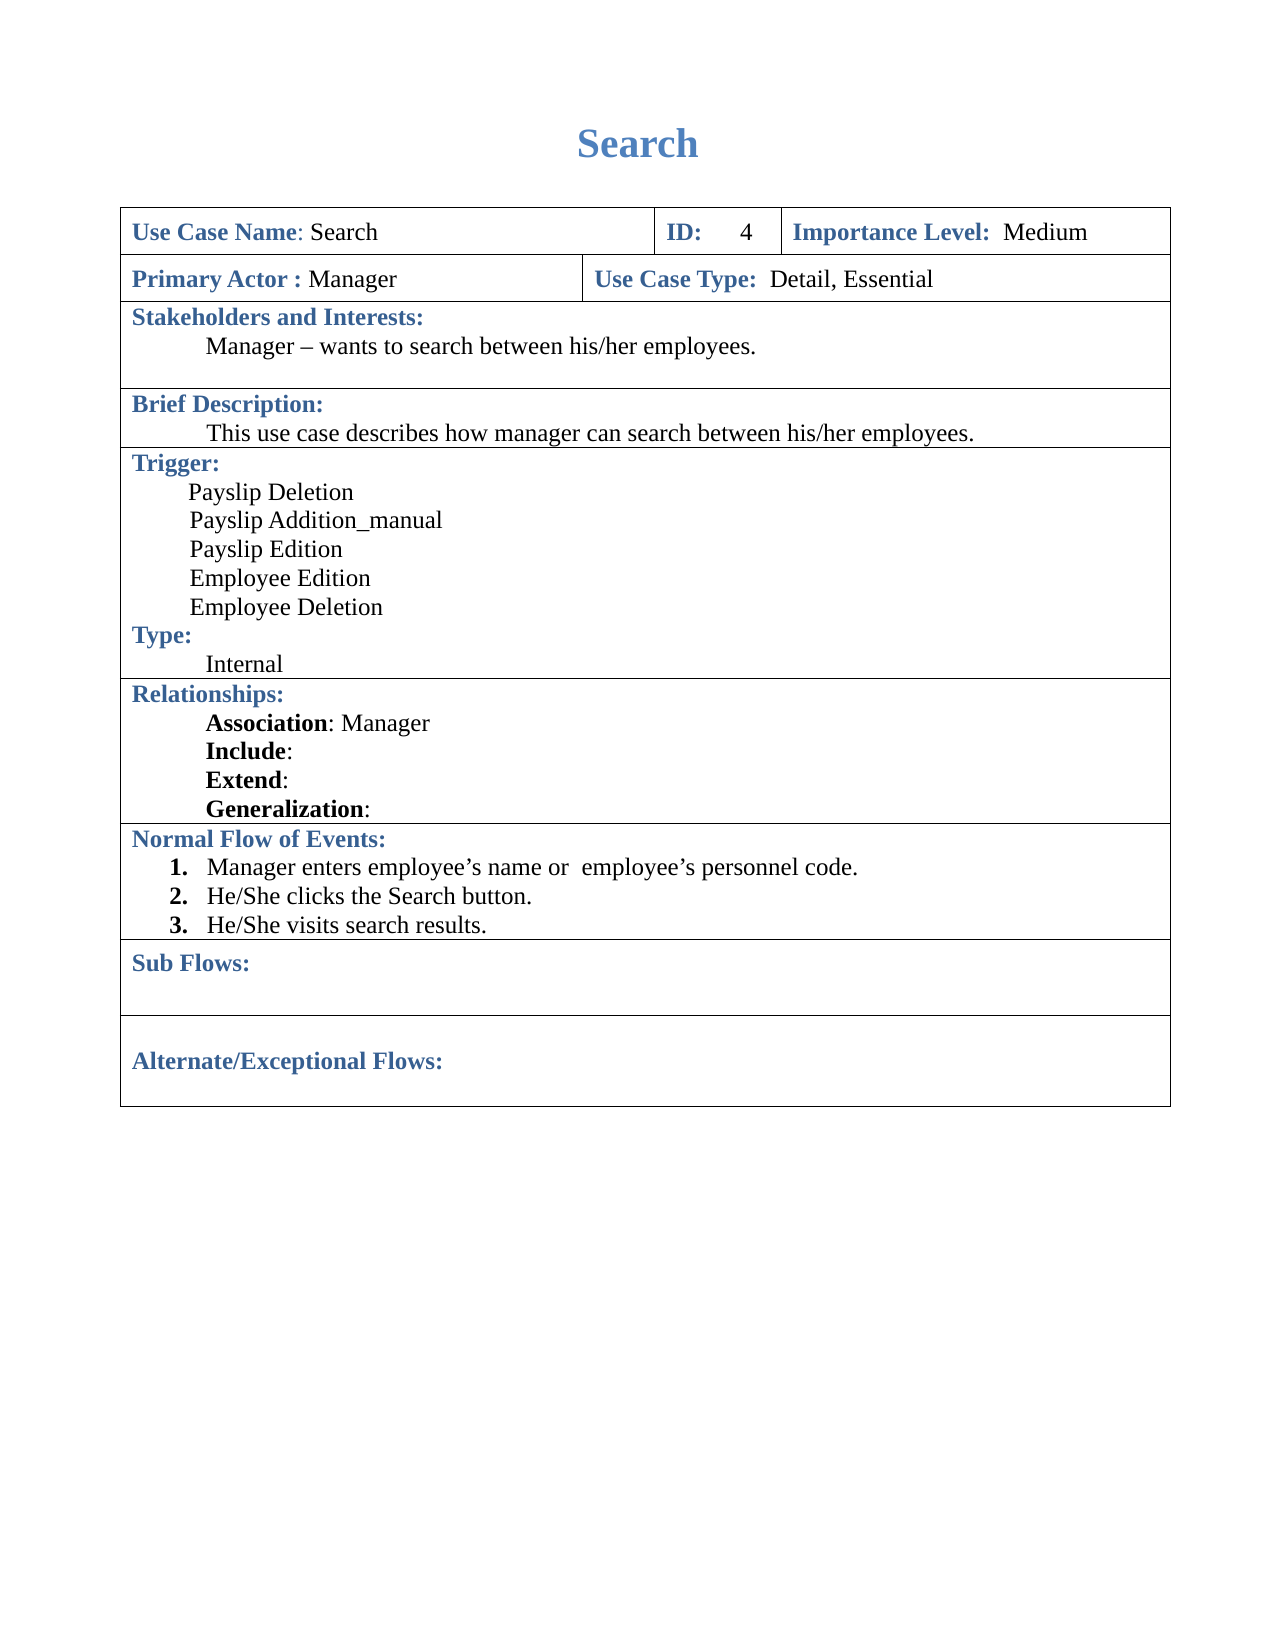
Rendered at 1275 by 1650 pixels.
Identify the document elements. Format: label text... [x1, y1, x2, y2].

table_cell Brief Description: This use case describes how manager can search between his/her employees. [121, 389, 1170, 447]
table_header ID: 4 [655, 208, 781, 254]
table_cell Stakeholders and Interests: Manager – wants to search between his/her employees. [121, 302, 1170, 388]
title Search [118, 118, 1157, 166]
table_cell Relationships: Association: Manager Include: Extend: Generalization: [121, 679, 1170, 823]
table_header Importance Level: Medium [782, 208, 1170, 254]
table_cell Trigger: Payslip Deletion Payslip Addition_manual Payslip Edition Employee Edition Employee Deletion Type: Internal [121, 448, 1170, 678]
table_header Use Case Name: Search [121, 208, 654, 254]
table_cell Primary Actor : Manager [121, 255, 582, 301]
table_cell Alternate/Exceptional Flows: [121, 1016, 1170, 1106]
table_cell Use Case Type: Detail, Essential [583, 255, 1170, 301]
table_cell Normal Flow of Events: Manager enters employee’s name or employee’s personnel code. He/She clicks the Search button. He/She visits search results. [121, 824, 1170, 939]
table_cell Sub Flows: [121, 940, 1170, 1014]
